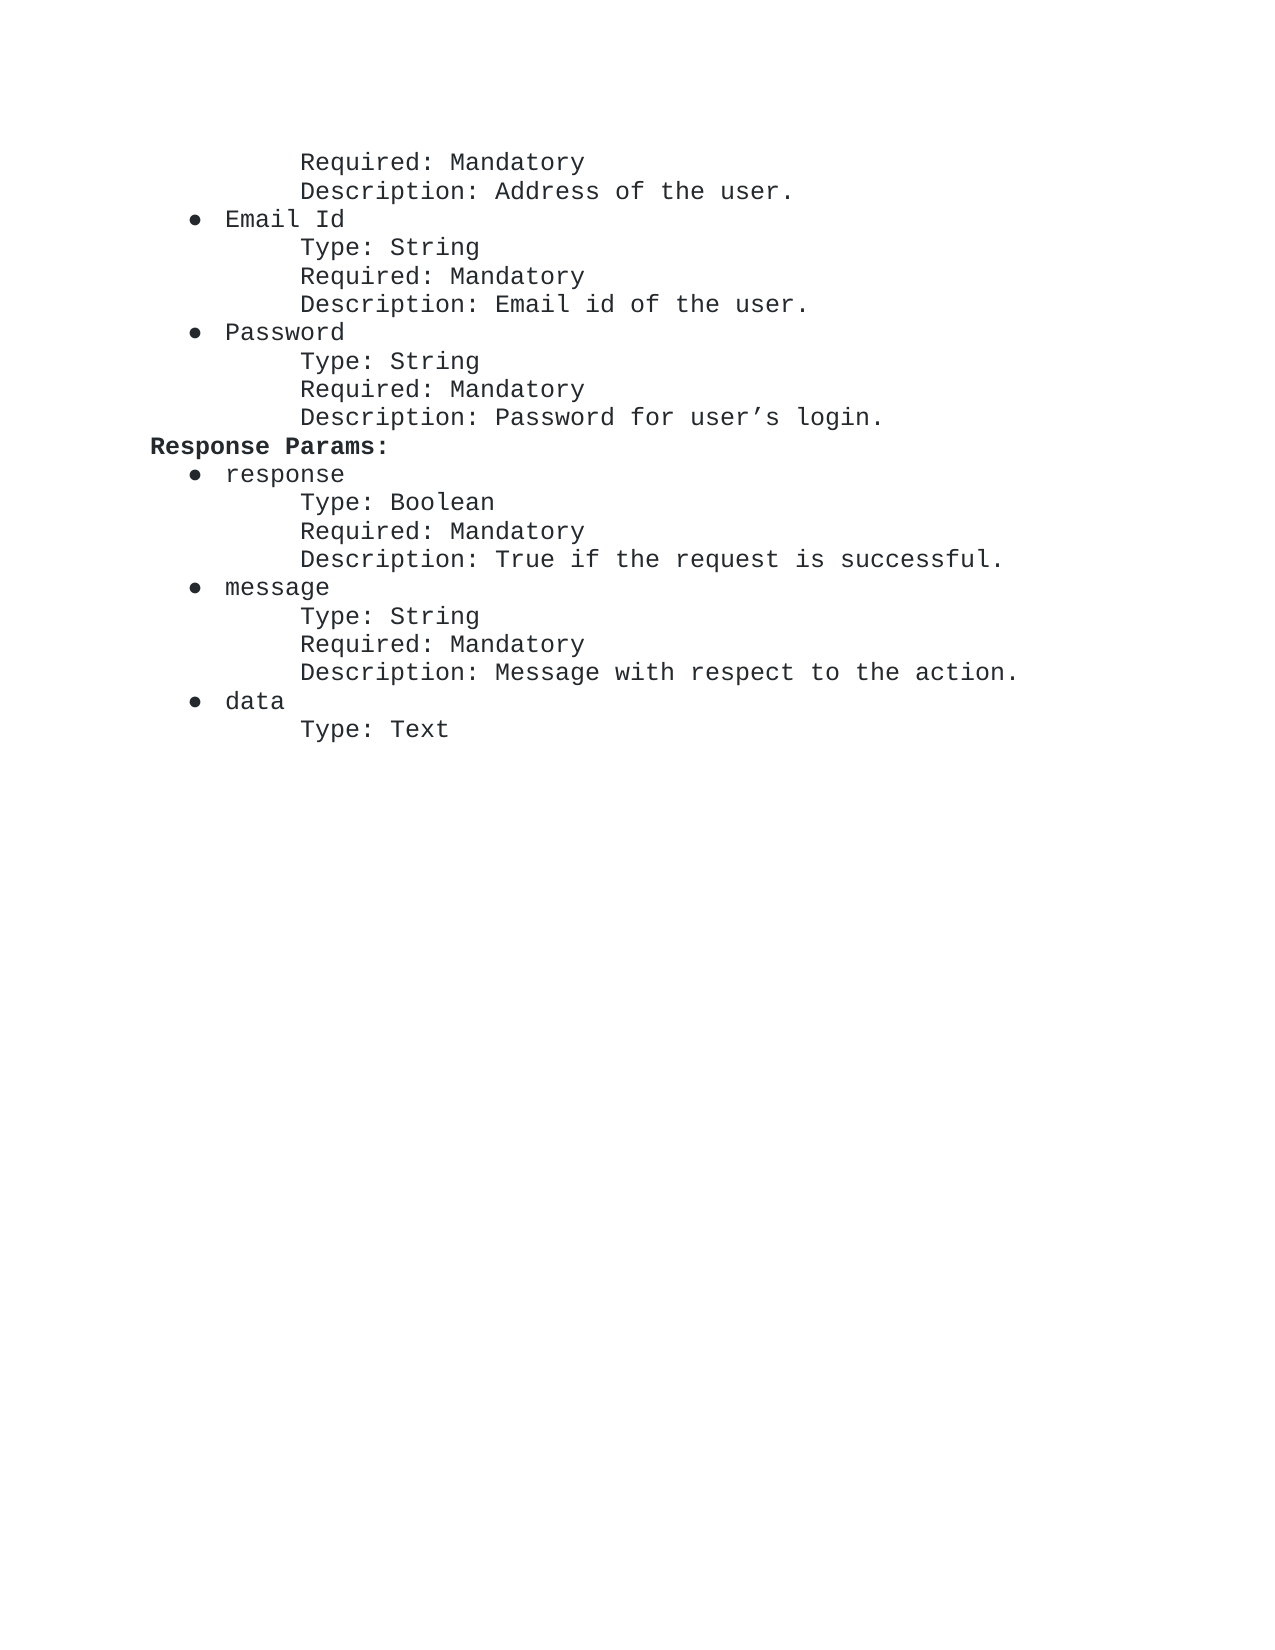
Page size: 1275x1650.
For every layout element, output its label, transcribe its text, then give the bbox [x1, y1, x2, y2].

text Description: Email id of the user. [300, 292, 1125, 320]
text Required: Mandatory [150, 150, 1125, 178]
text Description: True if the request is successful. [300, 547, 1125, 575]
text Description: Message with respect to the action. [300, 660, 1125, 688]
text Type: Text [150, 717, 1125, 745]
text Required: Mandatory [150, 377, 1125, 405]
text Type: String [150, 235, 1125, 263]
text Required: Mandatory [150, 263, 1125, 292]
text Description: Address of the user. [300, 178, 1125, 207]
text Required: Mandatory [225, 518, 1125, 547]
list message [187, 575, 1125, 603]
list Password [187, 320, 1125, 348]
text Description: Password for user’s login. [300, 405, 1125, 433]
text Type: String [150, 603, 1125, 632]
text Required: Mandatory [225, 632, 1125, 660]
list data [187, 688, 1125, 717]
list Email Id [187, 207, 1125, 235]
text Type: String [150, 348, 1125, 377]
text Type: Boolean [150, 490, 1125, 518]
list response [187, 462, 1125, 490]
text Response Params: [150, 433, 1125, 462]
